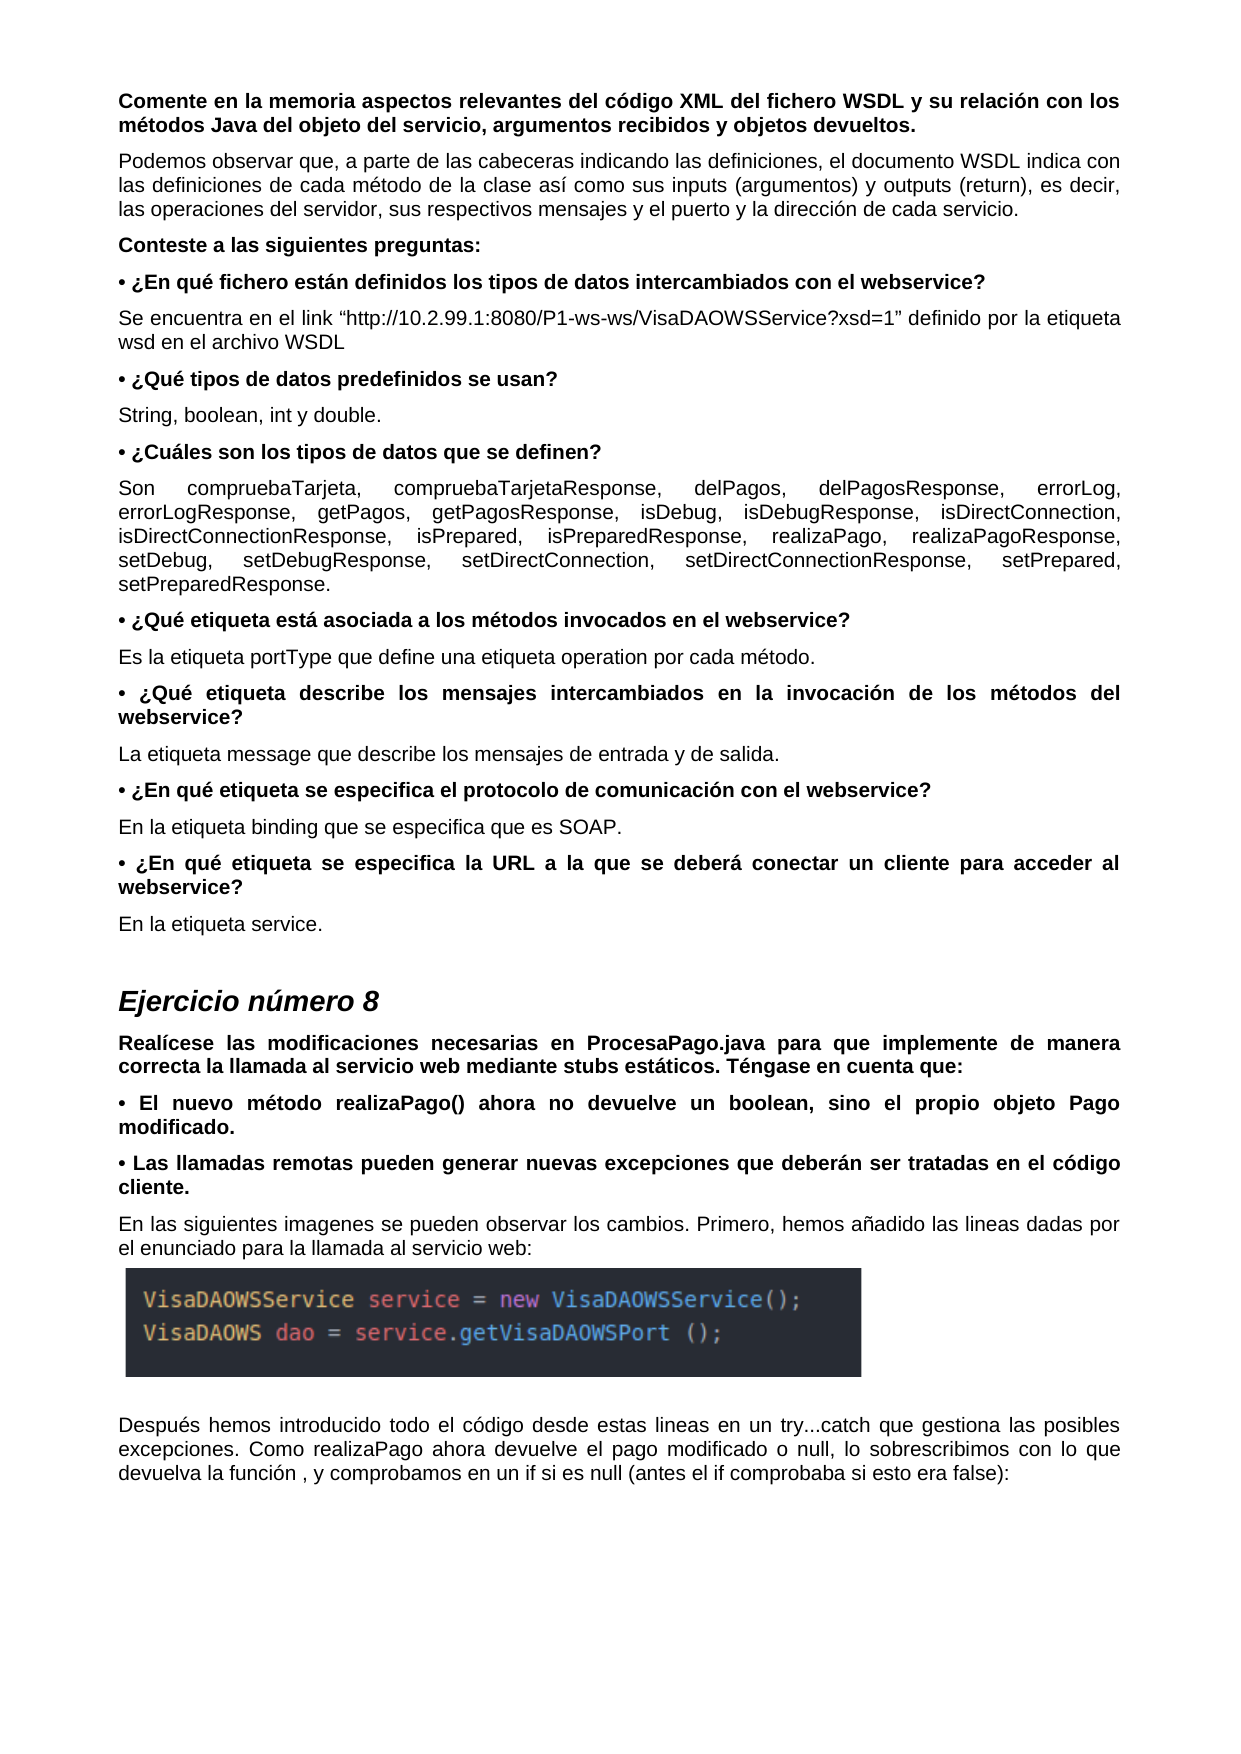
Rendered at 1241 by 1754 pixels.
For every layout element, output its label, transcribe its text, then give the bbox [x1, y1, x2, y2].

subtitle Se encuentra en el link “http://10.2.99.1:8080/P1-ws-ws/VisaDAOWSService?xsd=1” definido por la etiqueta wsd en el archivo WSDL [118, 306, 1122, 354]
subtitle Es la etiqueta portType que define una etiqueta operation por cada método. [118, 645, 1122, 669]
subtitle Conteste a las siguientes preguntas: [118, 233, 1122, 257]
subtitle String, boolean, int y double. [118, 403, 1122, 427]
subtitle Podemos observar que, a parte de las cabeceras indicando las definiciones, el documento WSDL indica con las definiciones de cada método de la clase así como sus inputs (argumentos) y outputs (return), es decir, las operaciones del servidor, sus respectivos mensajes y el puerto y la dirección de cada servicio. [118, 149, 1122, 221]
subtitle Después hemos introducido todo el código desde estas lineas en un try...catch que gestiona las posibles excepciones. Como realizaPago ahora devuelve el pago modificado o null, lo sobrescribimos con lo que devuelva la función , y comprobamos en un if si es null (antes el if comprobaba si esto era false): [118, 1413, 1122, 1484]
subtitle • ¿En qué fichero están definidos los tipos de datos intercambiados con el webservice? [118, 270, 1122, 294]
subtitle • ¿Qué etiqueta está asociada a los métodos invocados en el webservice? [118, 608, 1122, 632]
subtitle Son compruebaTarjeta, compruebaTarjetaResponse, delPagos, delPagosResponse, errorLog, errorLogResponse, getPagos, getPagosResponse, isDebug, isDebugResponse, isDirectConnection, isDirectConnectionResponse, isPrepared, isPreparedResponse, realizaPago, realizaPagoResponse, setDebug, setDebugResponse, setDirectConnection, setDirectConnectionResponse, setPrepared, setPreparedResponse. [118, 476, 1122, 596]
subtitle • Las llamadas remotas pueden generar nuevas excepciones que deberán ser tratadas en el código cliente. [118, 1151, 1122, 1199]
subtitle En las siguientes imagenes se pueden observar los cambios. Primero, hemos añadido las lineas dadas por el enunciado para la llamada al servicio web: [118, 1212, 1122, 1259]
subtitle • ¿Qué tipos de datos predefinidos se usan? [118, 367, 1122, 391]
subtitle • ¿En qué etiqueta se especifica el protocolo de comunicación con el webservice? [118, 778, 1122, 802]
subtitle • ¿Cuáles son los tipos de datos que se definen? [118, 439, 1122, 463]
subtitle • ¿Qué etiqueta describe los mensajes intercambiados en la invocación de los métodos del webservice? [118, 681, 1122, 729]
subtitle • ¿En qué etiqueta se especifica la URL a la que se deberá conectar un cliente para acceder al webservice? [118, 851, 1122, 899]
picture [125, 1268, 862, 1377]
subtitle Ejercicio número 8 [118, 984, 1122, 1018]
subtitle En la etiqueta binding que se especifica que es SOAP. [118, 814, 1122, 838]
subtitle La etiqueta message que describe los mensajes de entrada y de salida. [118, 742, 1122, 766]
subtitle Comente en la memoria aspectos relevantes del código XML del fichero WSDL y su relación con los métodos Java del objeto del servicio, argumentos recibidos y objetos devueltos. [118, 88, 1122, 136]
subtitle En la etiqueta service. [118, 911, 1122, 935]
subtitle Realícese las modificaciones necesarias en ProcesaPago.java para que implemente de manera correcta la llamada al servicio web mediante stubs estáticos. Téngase en cuenta que: [118, 1030, 1122, 1078]
subtitle • El nuevo método realizaPago() ahora no devuelve un boolean, sino el propio objeto Pago modificado. [118, 1091, 1122, 1139]
